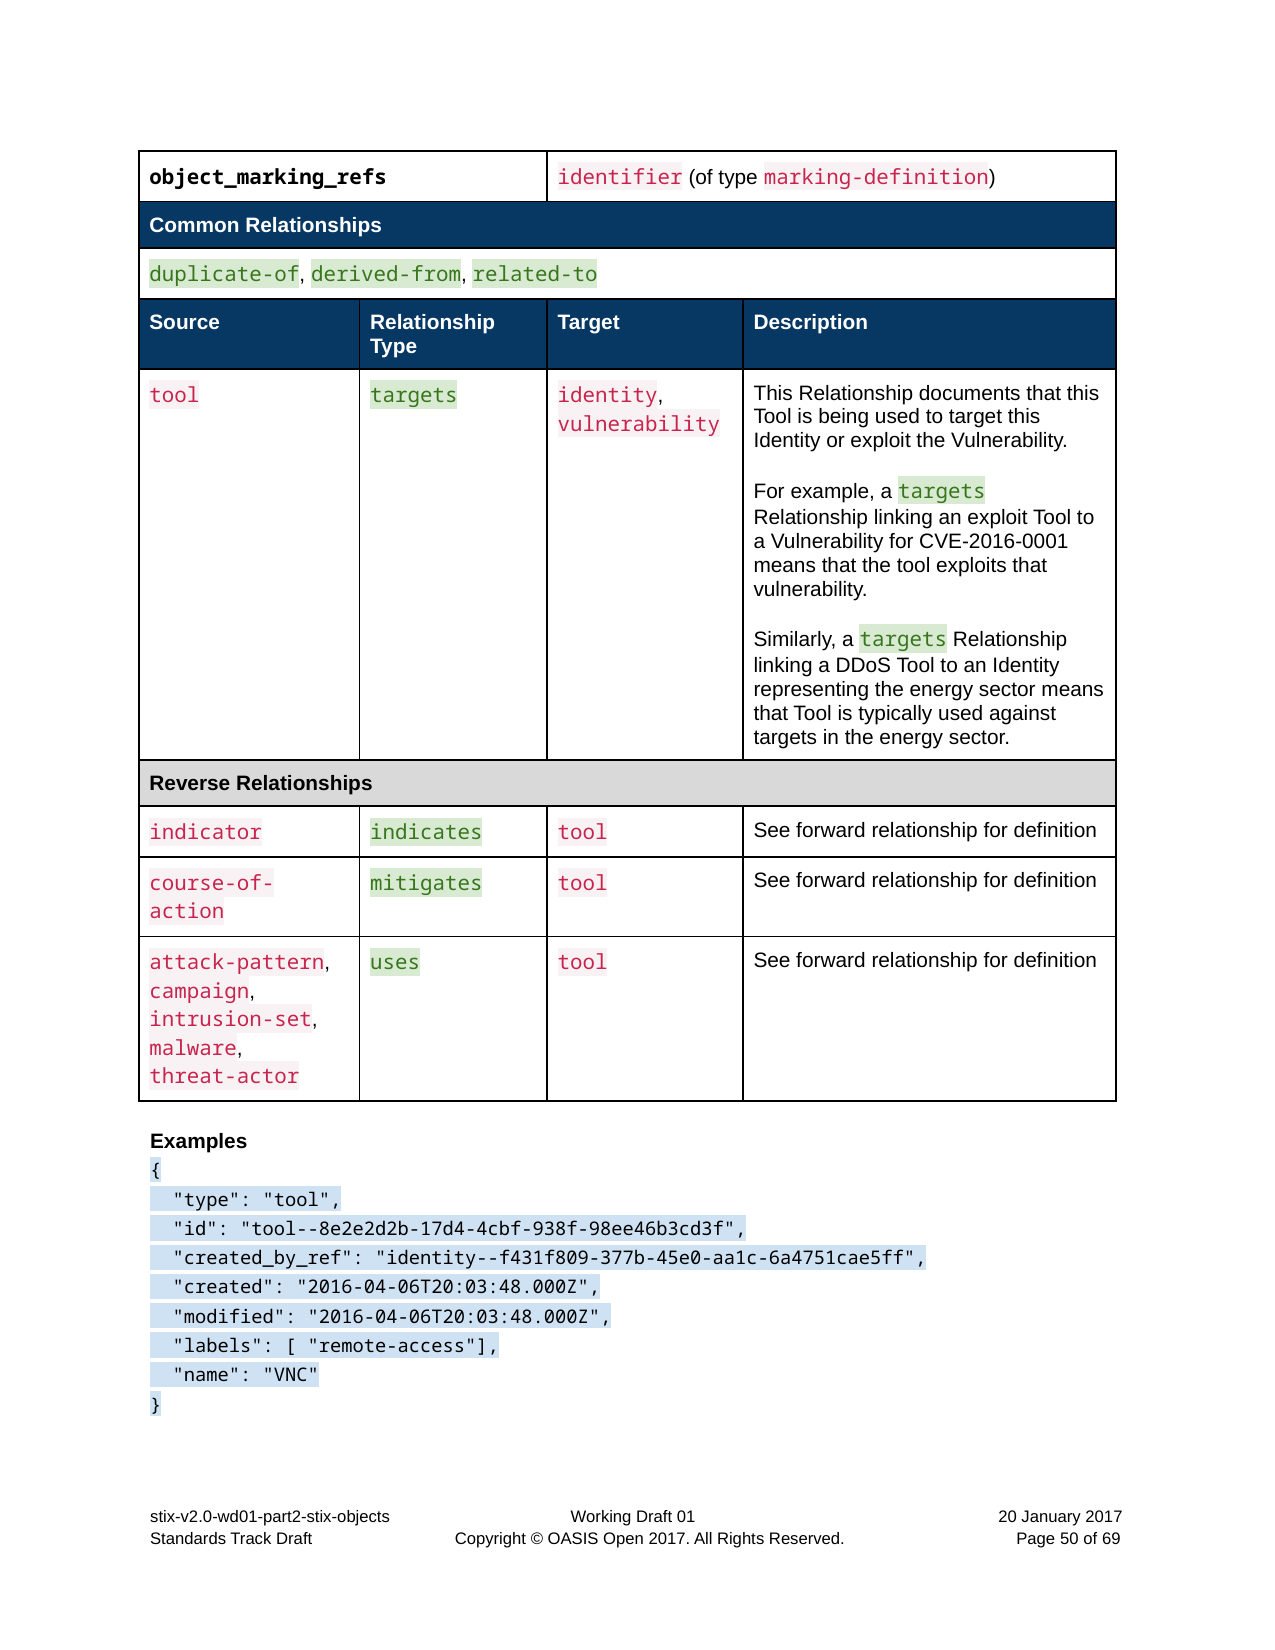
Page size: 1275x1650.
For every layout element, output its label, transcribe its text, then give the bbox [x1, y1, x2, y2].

table_cell tool [548, 937, 742, 1100]
text "modified": "2016-04-06T20:03:48.000Z", [150, 1303, 1125, 1328]
table_cell indicator [140, 807, 359, 856]
table_cell Common Relationships [140, 202, 1115, 247]
table_cell duplicate-of, derived-from, related-to [140, 249, 1115, 298]
text "labels": [ "remote-access"], [150, 1332, 1125, 1358]
table_cell targets [360, 370, 546, 759]
table_cell Source [140, 300, 359, 368]
text "id": "tool--8e2e2d2b-17d4-4cbf-938f-98ee46b3cd3f", [150, 1215, 1125, 1241]
table_cell See forward relationship for definition [744, 937, 1115, 1100]
text "type": "tool", [150, 1186, 1125, 1211]
table_cell identifier (of type marking-definition) [548, 152, 1115, 201]
table_cell See forward relationship for definition [744, 807, 1115, 856]
text "created_by_ref": "identity--f431f809-377b-45e0-aa1c-6a4751cae5ff", [150, 1244, 1125, 1270]
table_cell tool [548, 807, 742, 856]
text ​ [150, 1102, 1125, 1126]
text "created": "2016-04-06T20:03:48.000Z", [150, 1274, 1125, 1299]
text } [150, 1391, 1125, 1416]
text { [150, 1157, 1125, 1182]
table_cell identity, vulnerability [548, 370, 742, 759]
table_cell attack-pattern, campaign, intrusion-set, malware, threat-actor [140, 937, 359, 1100]
table_cell Target [548, 300, 742, 368]
text "name": "VNC" [150, 1362, 1125, 1387]
table_cell Reverse Relationships [140, 761, 1115, 805]
table_cell object_marking_refs [140, 152, 546, 201]
table_cell uses [360, 937, 546, 1100]
table_cell Description [744, 300, 1115, 368]
table_cell indicates [360, 807, 546, 856]
table_cell mitigates [360, 858, 546, 936]
table_cell This Relationship documents that this Tool is being used to target this Identity or exploit the Vulnerability. For example, a targets Relationship linking an exploit Tool to a Vulnerability for CVE-2016-0001 means that the tool exploits that vulnerability. Similarly, a targets Relationship linking a DDoS Tool to an Identity representing the energy sector means that Tool is typically used against targets in the energy sector. [744, 370, 1115, 759]
table_cell Relationship Type [360, 300, 546, 368]
text Examples [150, 1129, 1125, 1153]
table_cell tool [548, 858, 742, 936]
table_cell course-of-action [140, 858, 359, 936]
table_cell See forward relationship for definition [744, 858, 1115, 936]
table_cell tool [140, 370, 359, 759]
